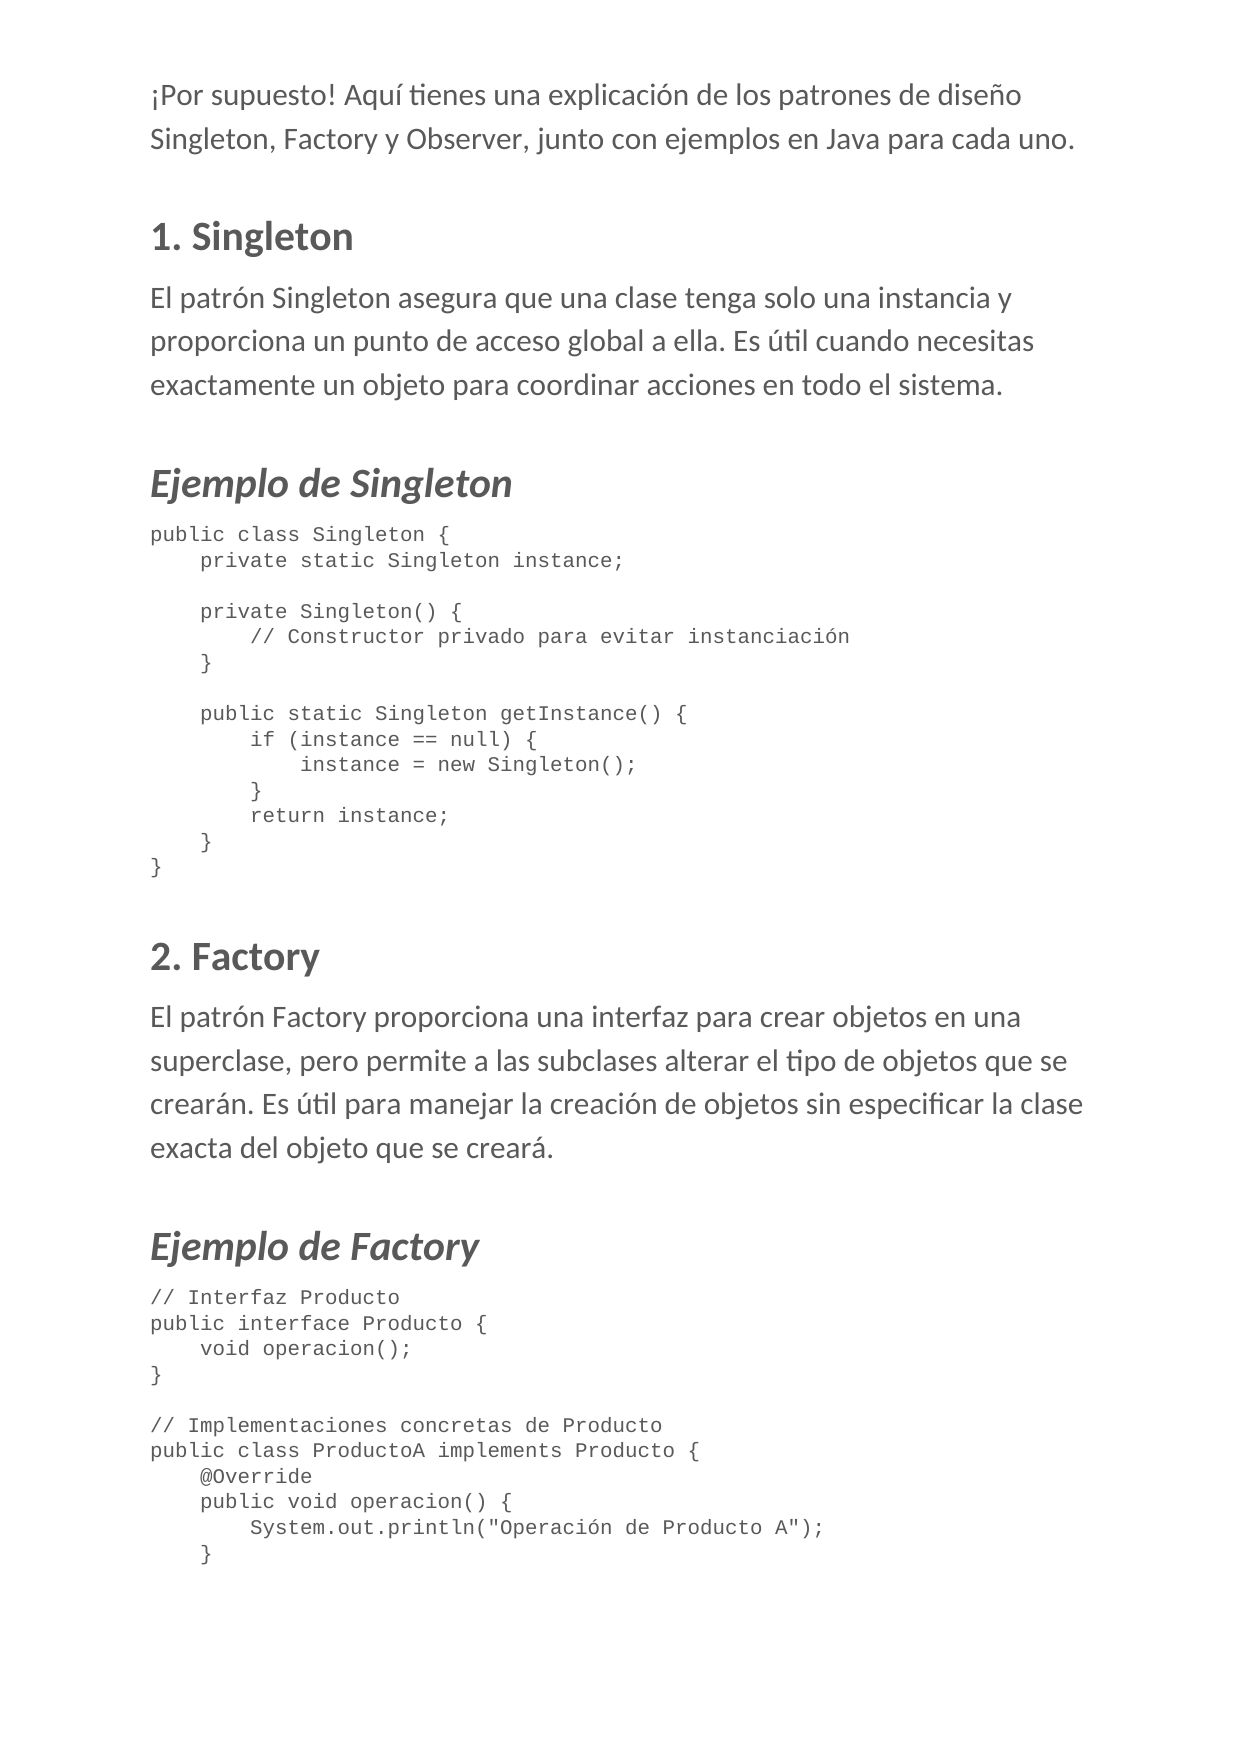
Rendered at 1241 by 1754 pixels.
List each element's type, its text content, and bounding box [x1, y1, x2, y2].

text } [150, 856, 1090, 880]
text } [150, 1542, 1090, 1566]
text private Singleton() { [150, 601, 1090, 624]
text } [150, 1364, 1090, 1387]
text return instance; [150, 805, 1090, 829]
text } [150, 652, 1090, 676]
subtitle 1. Singleton [150, 210, 1090, 261]
text System.out.println("Operación de Producto A"); [150, 1517, 1090, 1541]
subtitle Ejemplo de Singleton [150, 457, 1090, 508]
text @Override [150, 1466, 1090, 1489]
text } [150, 779, 1090, 803]
text El patrón Singleton asegura que una clase tenga solo una instancia y proporciona un punto de acceso global a ella. Es útil cuando necesitas exactamente un objeto para coordinar acciones en todo el sistema. [150, 278, 1090, 403]
text public interface Producto { [150, 1313, 1090, 1336]
subtitle 2. Factory [150, 929, 1090, 980]
subtitle Ejemplo de Factory [150, 1220, 1090, 1271]
text public static Singleton getInstance() { [150, 703, 1090, 727]
text if (instance == null) { [150, 728, 1090, 752]
text ¡Por supuesto! Aquí tienes una explicación de los patrones de diseño Singleton, Factory y Observer, junto con ejemplos en Java para cada uno. [150, 75, 1090, 157]
text public class ProductoA implements Producto { [150, 1440, 1090, 1464]
text public class Singleton { [150, 524, 1090, 548]
text public void operacion() { [150, 1491, 1090, 1515]
text instance = new Singleton(); [150, 754, 1090, 778]
text private static Singleton instance; [150, 550, 1090, 573]
text // Implementaciones concretas de Producto [150, 1415, 1090, 1438]
text El patrón Factory proporciona una interfaz para crear objetos en una superclase, pero permite a las subclases alterar el tipo de objetos que se crearán. Es útil para manejar la creación de objetos sin especificar la clase exacta del objeto que se creará. [150, 997, 1090, 1166]
text void operacion(); [150, 1338, 1090, 1362]
text // Constructor privado para evitar instanciación [150, 626, 1090, 650]
text // Interfaz Producto [150, 1287, 1090, 1311]
text } [150, 831, 1090, 854]
